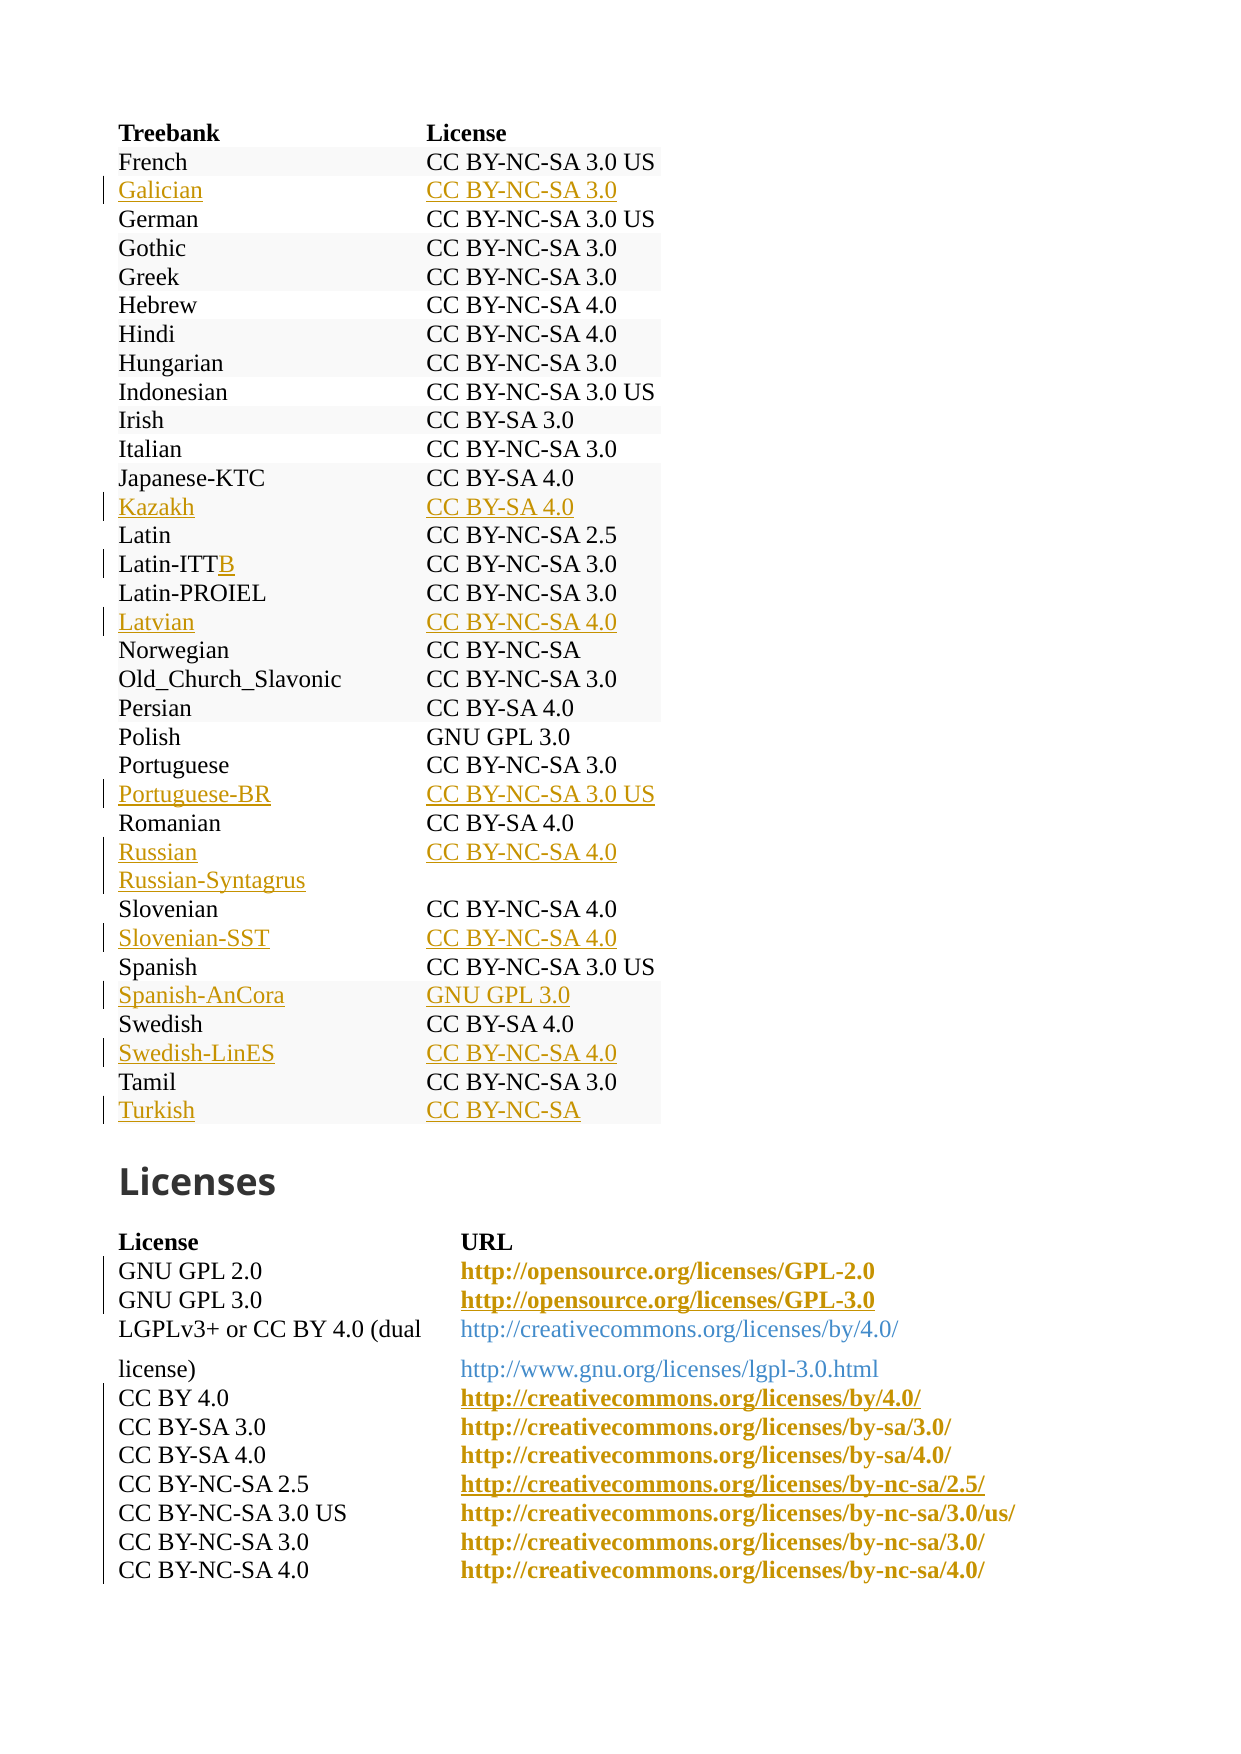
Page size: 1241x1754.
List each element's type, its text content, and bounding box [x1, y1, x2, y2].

table_cell Old_Church_Slavonic [118, 664, 426, 693]
table_cell German [118, 204, 426, 233]
table_cell CC BY-SA 4.0 [426, 693, 661, 722]
table_cell CC BY-NC-SA 3.0 [426, 348, 661, 377]
table_cell Swedish [118, 1009, 426, 1038]
table_cell CC BY-SA 4.0 [426, 492, 661, 521]
table_cell French [118, 147, 426, 176]
table_cell CC BY-NC-SA 4.0 [426, 923, 661, 952]
table_cell CC BY-NC-SA 3.0 [426, 1067, 661, 1096]
table_cell Romanian [118, 808, 426, 837]
table_cell http://creativecommons.org/licenses/by-sa/4.0/ [460, 1441, 1051, 1469]
table_cell CC BY-NC-SA 3.0 [426, 578, 661, 607]
table_cell CC BY-NC-SA 4.0 [426, 291, 661, 319]
table_cell Latvian [118, 607, 426, 636]
table_cell Turkish [118, 1096, 426, 1124]
table_cell Galician [118, 176, 426, 204]
table_cell CC BY-NC-SA 3.0 US [426, 779, 661, 808]
table_cell Portuguese-BR [118, 779, 426, 808]
table_cell Slovenian [118, 894, 426, 923]
table_cell GNU GPL 3.0 [426, 722, 661, 751]
table_cell Hindi [118, 319, 426, 348]
table_cell CC BY-NC-SA 3.0 [426, 262, 661, 291]
table_header License [426, 118, 661, 147]
subtitle Licenses [118, 1156, 1122, 1207]
table_cell Tamil [118, 1067, 426, 1096]
table_cell http://opensource.org/licenses/GPL-2.0 [460, 1256, 1051, 1285]
table_cell CC BY-NC-SA 3.0 US [118, 1498, 460, 1527]
table_cell http://creativecommons.org/licenses/by-nc-sa/3.0/us/ [460, 1498, 1051, 1527]
table_cell CC BY-NC-SA 4.0 [426, 319, 661, 348]
table_cell Hebrew [118, 291, 426, 319]
table_cell Irish [118, 406, 426, 434]
table_cell Latin [118, 521, 426, 549]
table_cell CC BY-NC-SA 3.0 [118, 1527, 460, 1556]
table_cell Spanish-AnCora [118, 981, 426, 1009]
table_cell Indonesian [118, 377, 426, 406]
table_cell CC BY-SA 4.0 [118, 1441, 460, 1469]
table_cell Norwegian [118, 636, 426, 664]
table_cell CC BY-NC-SA 3.0 [426, 176, 661, 204]
table_cell CC BY-SA 4.0 [426, 808, 661, 837]
table_cell CC BY-NC-SA 4.0 [426, 1038, 661, 1067]
table_cell CC BY-NC-SA [426, 636, 661, 664]
table_cell http://creativecommons.org/licenses/by-nc-sa/3.0/ [460, 1527, 1051, 1556]
table_cell CC BY-NC-SA 4.0 [426, 894, 661, 923]
table_header Treebank [118, 118, 426, 147]
table_cell Kazakh [118, 492, 426, 521]
table_cell Swedish-LinES [118, 1038, 426, 1067]
table_cell CC BY-NC-SA 3.0 [426, 434, 661, 463]
table_cell Greek [118, 262, 426, 291]
table_cell GNU GPL 3.0 [426, 981, 661, 1009]
table_cell http://creativecommons.org/licenses/by-nc-sa/4.0/ [460, 1556, 1051, 1584]
table_cell CC BY-NC-SA 4.0 [426, 607, 661, 636]
table_cell GNU GPL 3.0 [118, 1285, 460, 1314]
table_cell CC BY 4.0 [118, 1383, 460, 1412]
table_cell Russian-Syntagrus [118, 866, 426, 894]
table_cell CC BY-NC-SA 2.5 [426, 521, 661, 549]
table_cell http://opensource.org/licenses/GPL-3.0 [460, 1285, 1051, 1314]
table_cell Polish [118, 722, 426, 751]
table_cell Portuguese [118, 751, 426, 779]
table_cell http://creativecommons.org/licenses/by-sa/3.0/ [460, 1412, 1051, 1441]
table_cell GNU GPL 2.0 [118, 1256, 460, 1285]
table_cell CC BY-SA 3.0 [426, 406, 661, 434]
table_cell Spanish [118, 952, 426, 981]
table_cell Hungarian [118, 348, 426, 377]
table_cell CC BY-NC-SA 3.0 [426, 233, 661, 262]
table_cell Italian [118, 434, 426, 463]
table_cell [426, 866, 661, 894]
table_cell CC BY-NC-SA 3.0 US [426, 204, 661, 233]
table_cell Japanese-KTC [118, 463, 426, 492]
table_cell CC BY-NC-SA 3.0 US [426, 377, 661, 406]
table_cell CC BY-NC-SA 4.0 [118, 1556, 460, 1584]
table_cell CC BY-NC-SA 3.0 [426, 549, 661, 578]
table_cell Gothic [118, 233, 426, 262]
table_cell http://creativecommons.org/licenses/by/4.0/ [460, 1383, 1051, 1412]
table_cell Persian [118, 693, 426, 722]
table_header URL [460, 1228, 1051, 1256]
table_cell CC BY-NC-SA 3.0 [426, 664, 661, 693]
table_cell Latin-ITTB [118, 549, 426, 578]
table_cell CC BY-NC-SA 3.0 US [426, 952, 661, 981]
table_cell LGPLv3+ or CC BY 4.0 (dual license) [118, 1314, 460, 1383]
table_cell Slovenian-SST [118, 923, 426, 952]
table_cell Russian [118, 837, 426, 866]
table_cell http://creativecommons.org/licenses/by/4.0/ http://www.gnu.org/licenses/lgpl-3.0.html [460, 1314, 1051, 1383]
table_cell CC BY-SA 3.0 [118, 1412, 460, 1441]
table_cell CC BY-SA 4.0 [426, 1009, 661, 1038]
table_cell CC BY-NC-SA [426, 1096, 661, 1124]
table_cell http://creativecommons.org/licenses/by-nc-sa/2.5/ [460, 1469, 1051, 1498]
table_cell CC BY-SA 4.0 [426, 463, 661, 492]
table_cell CC BY-NC-SA 3.0 US [426, 147, 661, 176]
table_cell CC BY-NC-SA 2.5 [118, 1469, 460, 1498]
table_header License [118, 1228, 460, 1256]
table_cell CC BY-NC-SA 4.0 [426, 837, 661, 866]
table_cell Latin-PROIEL [118, 578, 426, 607]
table_cell CC BY-NC-SA 3.0 [426, 751, 661, 779]
